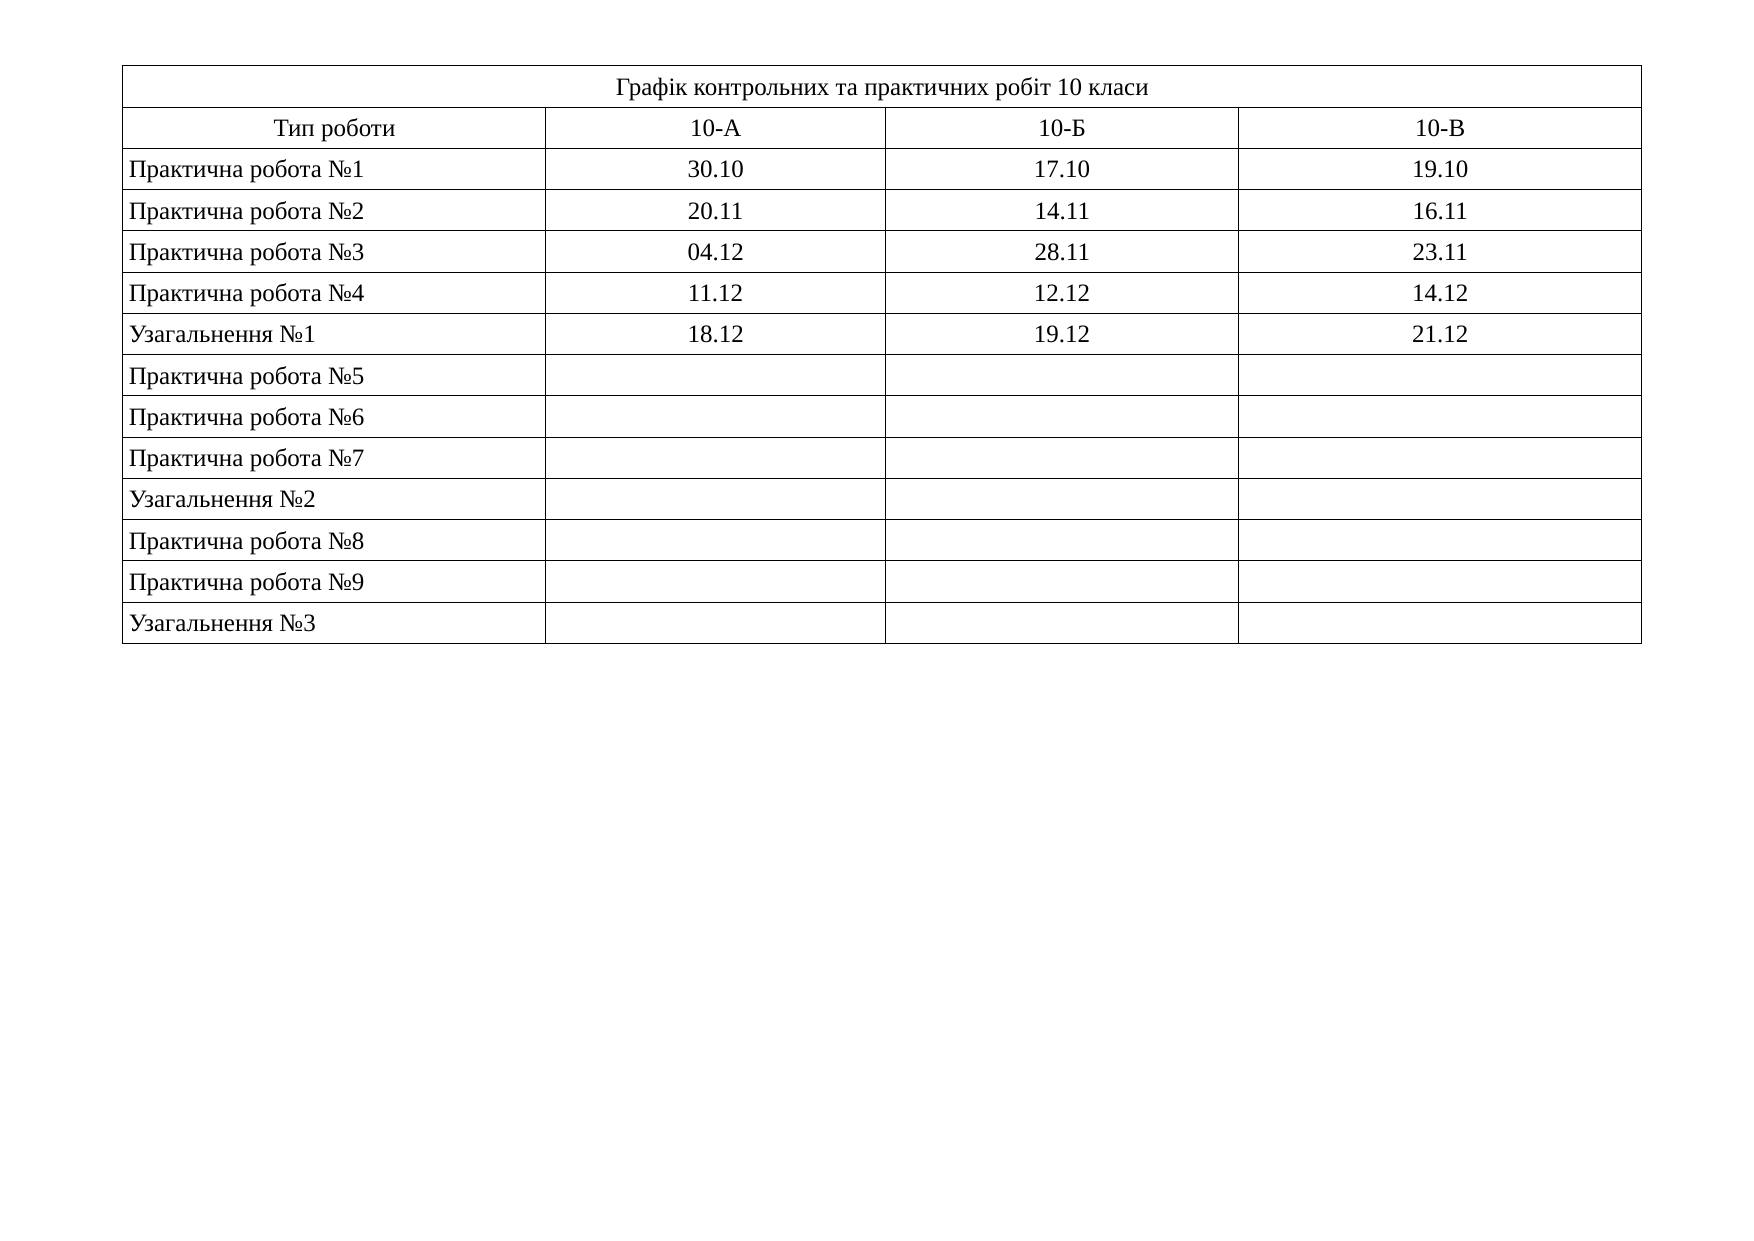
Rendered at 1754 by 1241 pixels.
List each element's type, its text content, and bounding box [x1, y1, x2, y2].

table_cell [886, 603, 1238, 643]
table_cell 10-В [1239, 108, 1641, 148]
table_cell Практична робота №7 [123, 438, 545, 478]
table_cell [546, 479, 885, 519]
table_cell 20.11 [546, 190, 885, 230]
table_cell 30.10 [546, 149, 885, 189]
table_cell [546, 603, 885, 643]
table_cell Тип роботи [123, 108, 545, 148]
table_cell Практична робота №8 [123, 520, 545, 560]
table_cell [546, 355, 885, 395]
table_cell 11.12 [546, 273, 885, 313]
table_cell [886, 438, 1238, 478]
table_cell 10-Б [886, 108, 1238, 148]
table_cell 14.12 [1239, 273, 1641, 313]
table_cell 19.10 [1239, 149, 1641, 189]
table_cell Практична робота №4 [123, 273, 545, 313]
table_cell [546, 438, 885, 478]
table_cell [886, 355, 1238, 395]
table_cell 18.12 [546, 314, 885, 354]
table_cell [1239, 355, 1641, 395]
table_cell 14.11 [886, 190, 1238, 230]
table_cell [1239, 561, 1641, 602]
table_cell Узагальнення №1 [123, 314, 545, 354]
table_cell [1239, 603, 1641, 643]
table_cell [546, 520, 885, 560]
table_cell 23.11 [1239, 231, 1641, 272]
table_cell Практична робота №2 [123, 190, 545, 230]
table_cell Практична робота №3 [123, 231, 545, 272]
table_cell 17.10 [886, 149, 1238, 189]
table_cell 28.11 [886, 231, 1238, 272]
table_cell Практична робота №1 [123, 149, 545, 189]
table_cell 12.12 [886, 273, 1238, 313]
table_cell [1239, 520, 1641, 560]
table_cell [886, 561, 1238, 602]
table_cell 04.12 [546, 231, 885, 272]
table_cell Практична робота №9 [123, 561, 545, 602]
table_cell Узагальнення №3 [123, 603, 545, 643]
table_cell 16.11 [1239, 190, 1641, 230]
table_cell Практична робота №5 [123, 355, 545, 395]
table_cell [1239, 438, 1641, 478]
table_cell [886, 479, 1238, 519]
table_cell [886, 520, 1238, 560]
table_cell Узагальнення №2 [123, 479, 545, 519]
table_cell [546, 396, 885, 437]
table_cell 10-А [546, 108, 885, 148]
table_cell [886, 396, 1238, 437]
table_cell Практична робота №6 [123, 396, 545, 437]
table_cell [1239, 479, 1641, 519]
table_cell 19.12 [886, 314, 1238, 354]
table_header Графік контрольних та практичних робіт 10 класи [123, 66, 1641, 107]
table_cell 21.12 [1239, 314, 1641, 354]
table_cell [546, 561, 885, 602]
table_cell [1239, 396, 1641, 437]
